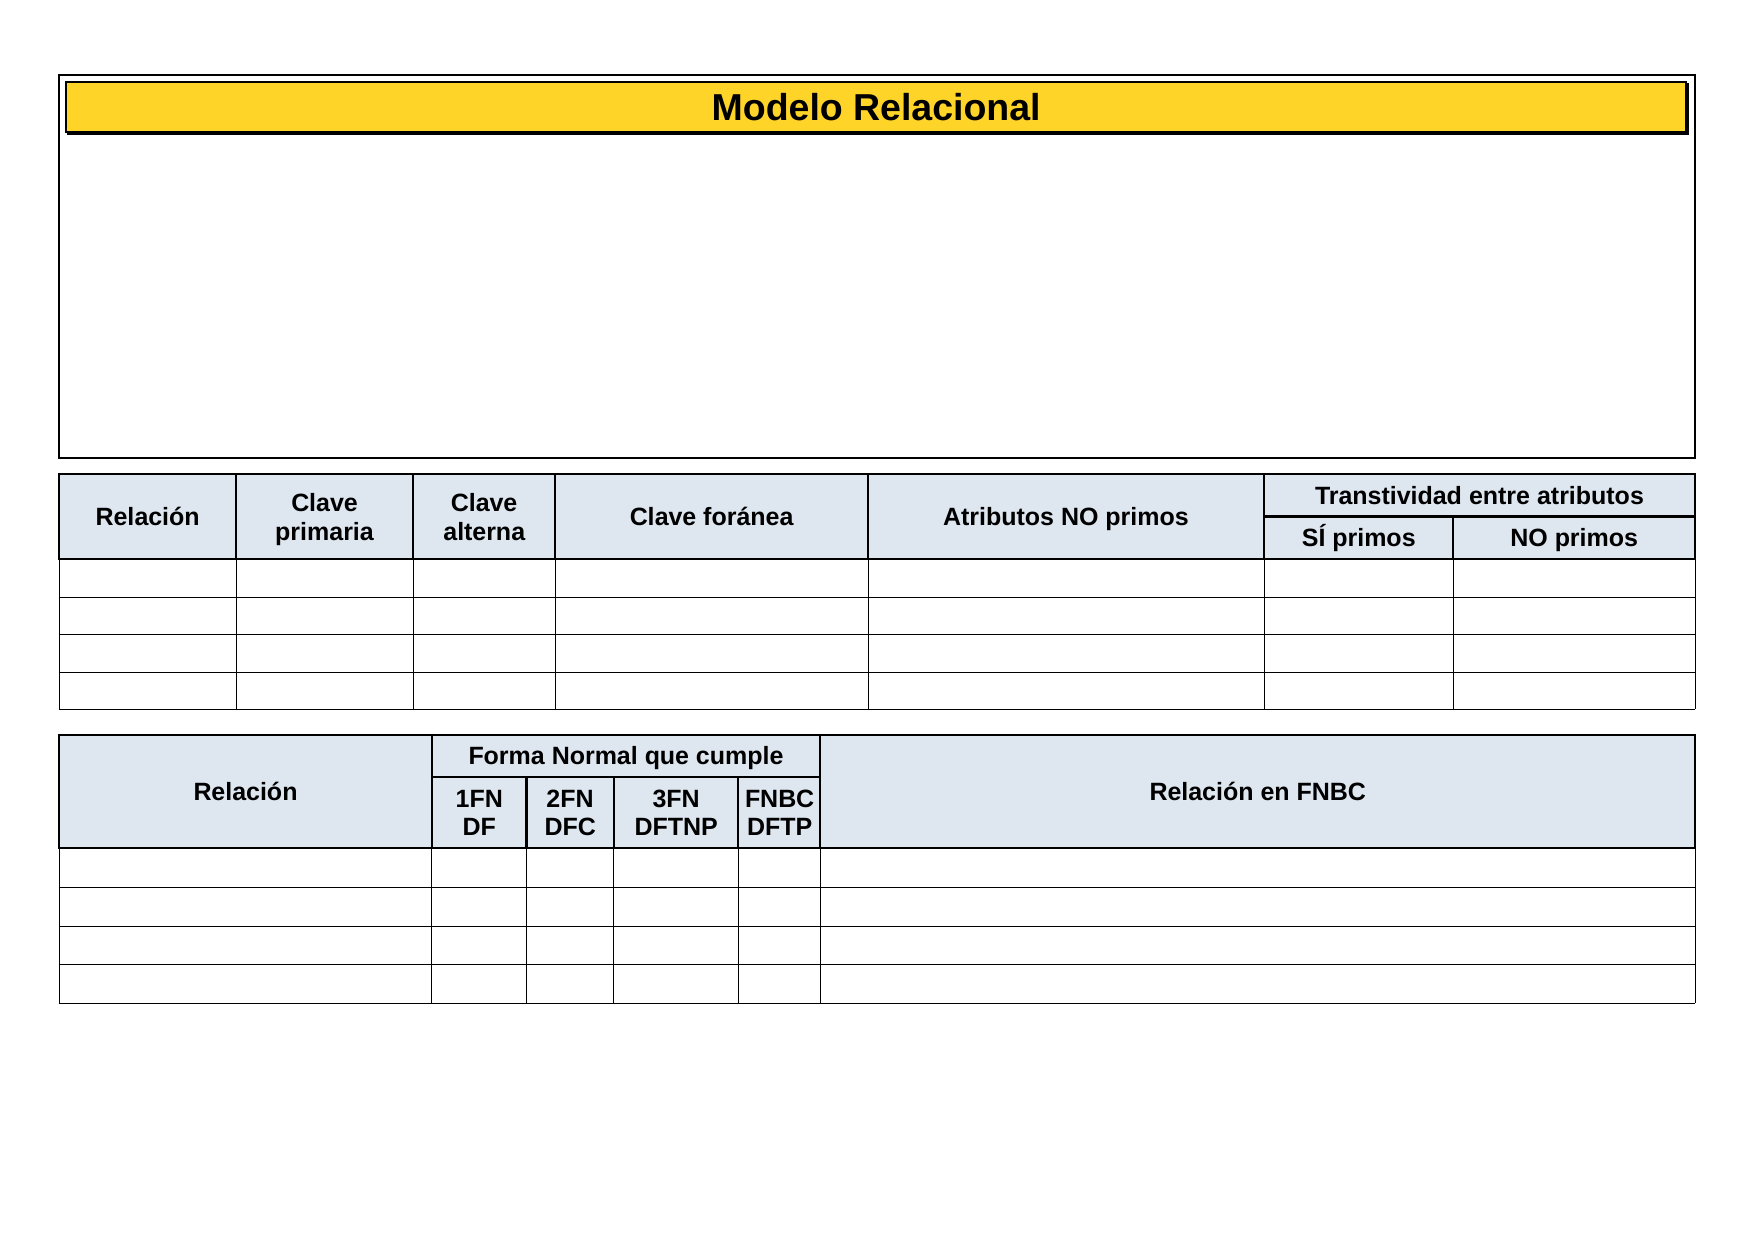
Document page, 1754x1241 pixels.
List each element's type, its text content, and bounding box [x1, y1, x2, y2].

table_cell [60, 560, 236, 597]
table_header Transtividad entre atributos [1265, 475, 1694, 515]
table_cell [237, 560, 413, 597]
table_cell [1265, 560, 1453, 597]
table_cell [1265, 598, 1453, 634]
table_cell NO primos [1454, 518, 1694, 558]
table_cell [614, 888, 738, 926]
table_cell [821, 927, 1695, 964]
table_cell [414, 673, 555, 709]
table_cell [614, 965, 738, 1003]
table_cell [60, 598, 236, 634]
table_cell [60, 673, 236, 709]
table_cell [60, 849, 431, 887]
table_cell [556, 598, 868, 634]
table_header Atributos NO primos [869, 475, 1263, 558]
table_cell [527, 849, 613, 887]
table_cell [60, 965, 431, 1003]
table_header Clave alterna [414, 475, 554, 558]
table_cell [821, 849, 1695, 887]
table_header Relación [60, 736, 431, 847]
table_cell [527, 965, 613, 1003]
table_cell [821, 888, 1695, 926]
table_cell [414, 635, 555, 671]
table_cell [1454, 598, 1695, 634]
table_cell [556, 673, 868, 709]
table_cell FNBC DFTP [739, 778, 819, 847]
table_cell [821, 965, 1695, 1003]
table_cell [1265, 635, 1453, 671]
table_cell [237, 635, 413, 671]
table_cell [60, 141, 1694, 457]
table_cell [60, 888, 431, 926]
table_cell [60, 635, 236, 671]
table_cell [1454, 560, 1695, 597]
table_header Relación [60, 475, 235, 558]
table_cell [869, 635, 1264, 671]
table_header Clave primaria [237, 475, 412, 558]
table_cell [739, 888, 820, 926]
table_cell [614, 849, 738, 887]
table_cell [414, 598, 555, 634]
table_cell [739, 965, 820, 1003]
table_cell [237, 598, 413, 634]
table_cell [60, 927, 431, 964]
table_cell [869, 673, 1264, 709]
table_cell [556, 560, 868, 597]
table_cell [1265, 673, 1453, 709]
table_header Clave foránea [556, 475, 867, 558]
table_cell [869, 560, 1264, 597]
table_cell [414, 560, 555, 597]
table_header Modelo Relacional [60, 76, 1694, 141]
table_cell 2FN DFC [528, 778, 613, 847]
table_header Relación en FNBC [821, 736, 1694, 847]
table_cell [739, 927, 820, 964]
table_cell [432, 849, 526, 887]
table_cell [739, 849, 820, 887]
table_cell [432, 888, 526, 926]
table_cell [237, 673, 413, 709]
table_cell [869, 598, 1264, 634]
table_cell [556, 635, 868, 671]
table_header Forma Normal que cumple [433, 736, 819, 776]
table_cell [432, 927, 526, 964]
table_cell [1454, 673, 1695, 709]
table_cell [527, 927, 613, 964]
table_cell 3FN DFTNP [615, 778, 737, 847]
table_cell SÍ primos [1265, 518, 1452, 558]
table_cell [432, 965, 526, 1003]
table_cell 1FN DF [433, 778, 525, 847]
table_cell [1454, 635, 1695, 671]
table_cell [527, 888, 613, 926]
table_cell [614, 927, 738, 964]
